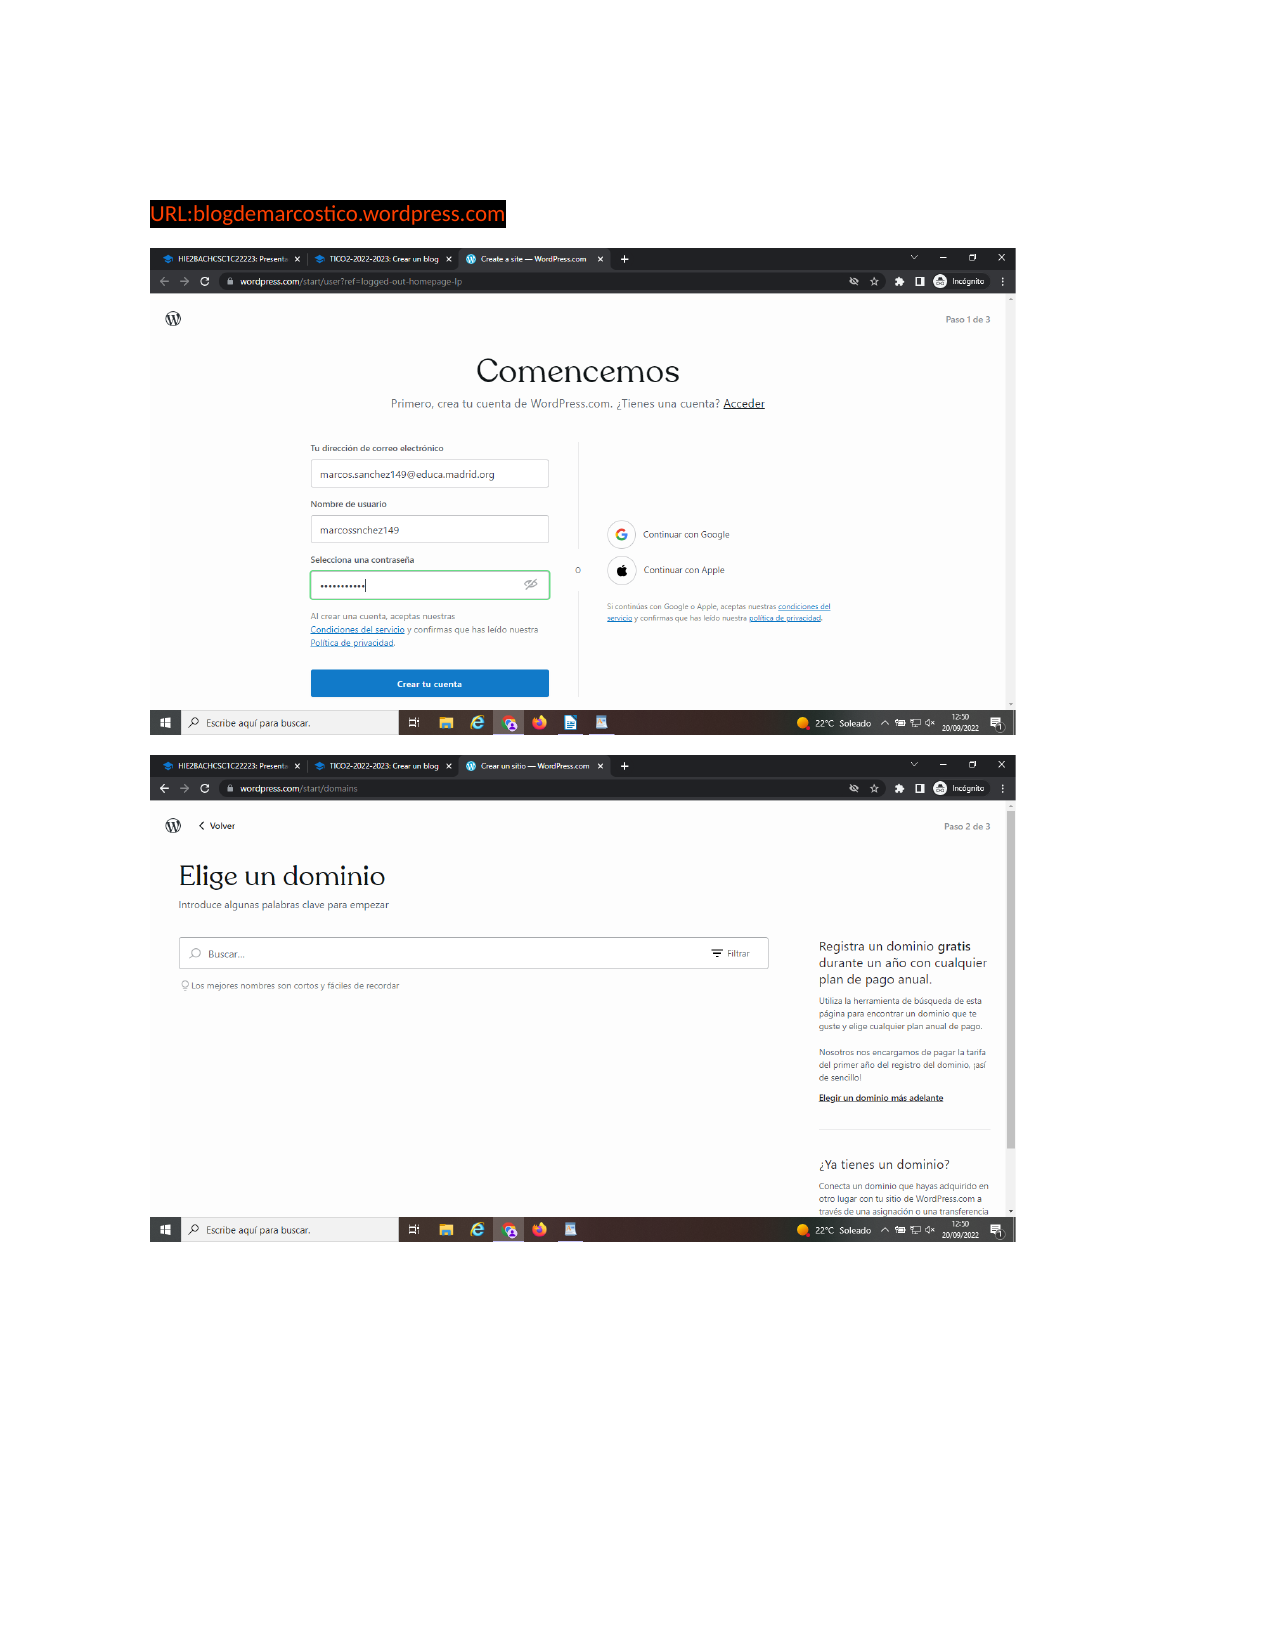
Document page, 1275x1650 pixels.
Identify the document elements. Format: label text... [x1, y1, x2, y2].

text URL:blogdemarcostico.wordpress.com [150, 199, 1125, 228]
